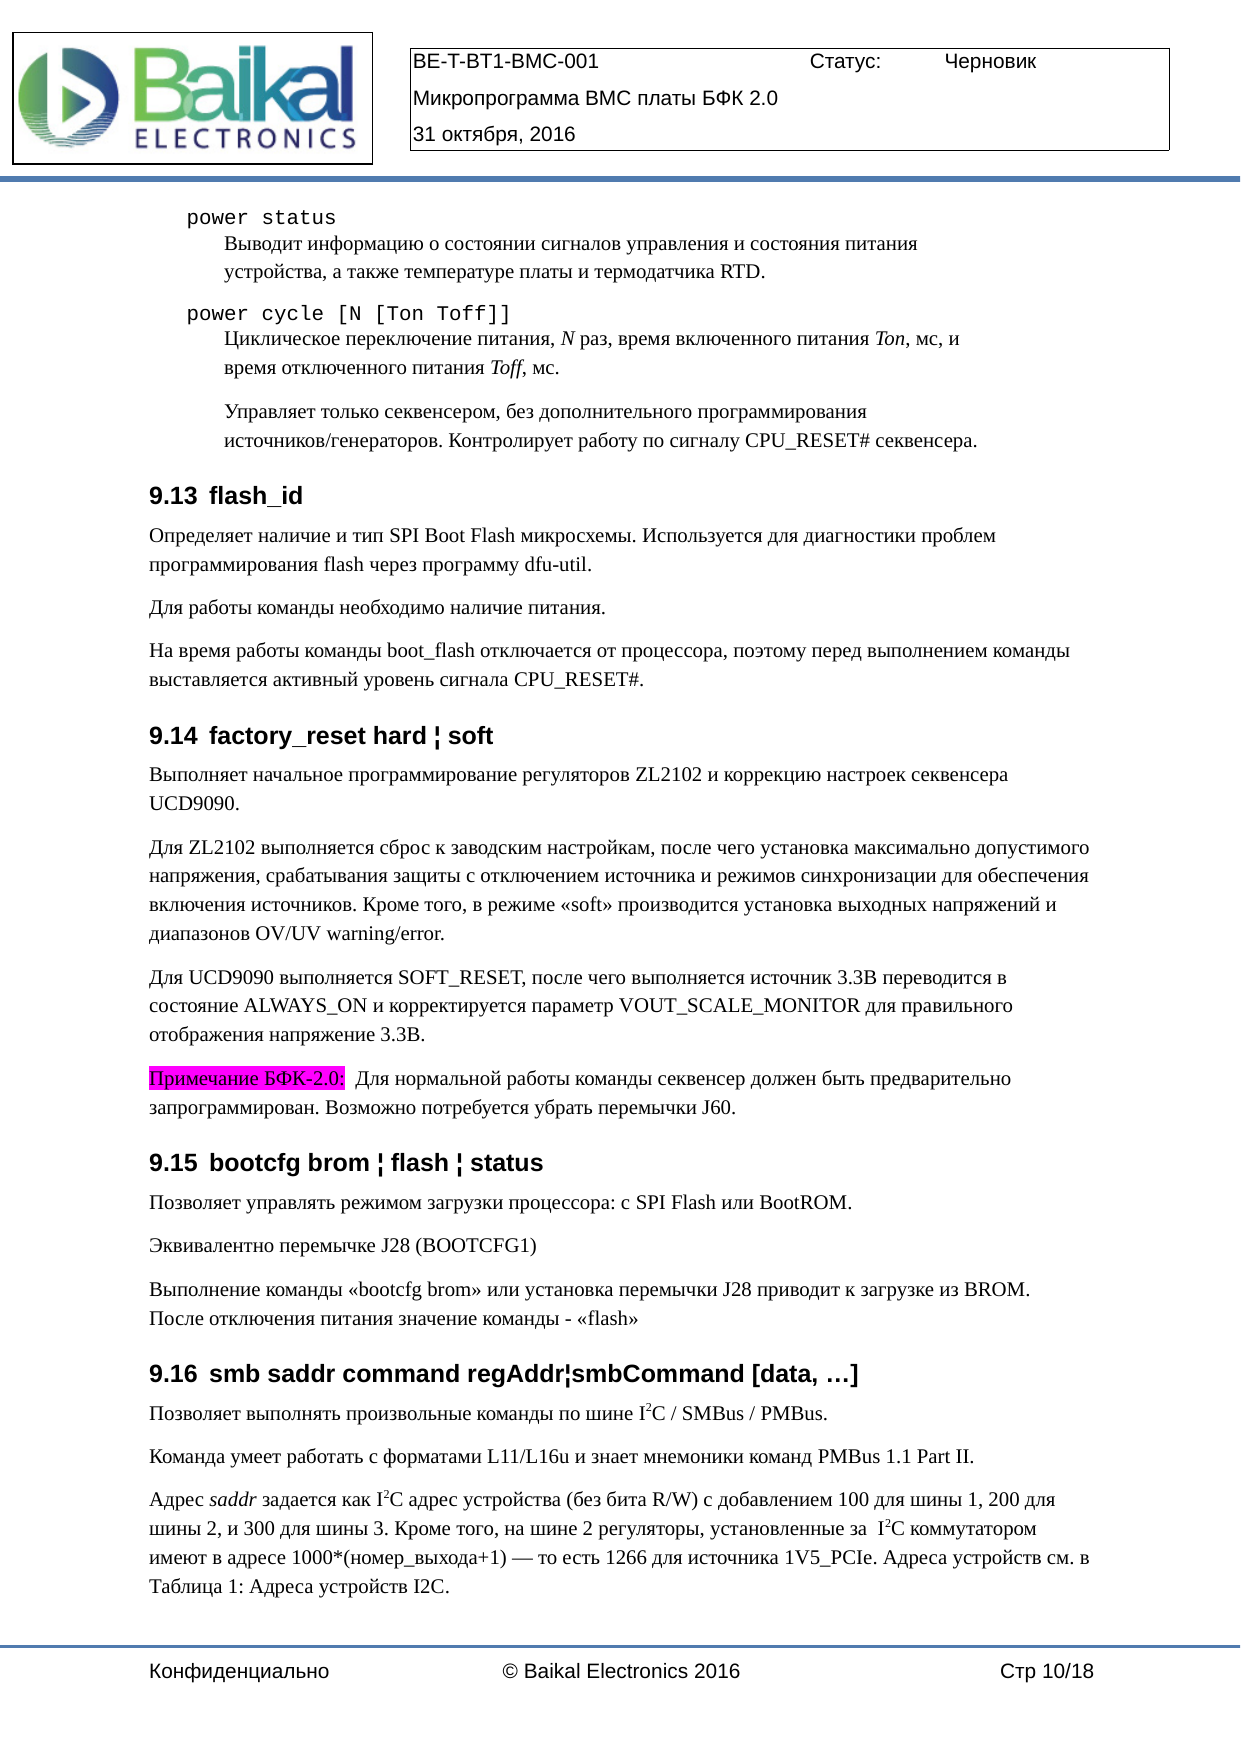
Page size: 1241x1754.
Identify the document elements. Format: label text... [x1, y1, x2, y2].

text Позволяет выполнять произвольные команды по шине I2C / SMBus / PMBus. [149, 1401, 1090, 1424]
text Эквивалентно перемычке J28 (BOOTCFG1) [149, 1233, 1090, 1257]
text Команда умеет работать с форматами L11/L16u и знает мнемоники команд PMBus 1.1 Part II. [149, 1444, 1090, 1468]
text power cycle [N [Ton Toff]] [149, 303, 1090, 326]
subtitle bootcfg brom ¦ flash ¦ status [149, 1148, 1090, 1177]
subtitle factory_reset hard ¦ soft [149, 721, 1090, 750]
subtitle smb saddr command regAddr¦smbCommand [data, …] [149, 1359, 1090, 1388]
picture [14, 33, 205, 52]
text На время работы команды boot_flash отключается от процессора, поэтому перед выполнением команды выставляется активный уровень сигнала CPU_RESET#. [149, 638, 1090, 691]
text Определяет наличие и тип SPI Boot Flash микросхемы. Используется для диагностики проблем программирования flash через программу dfu-util. [149, 523, 1090, 576]
subtitle flash_id [149, 481, 1090, 510]
text Выполняет начальное программирование регуляторов ZL2102 и коррекцию настроек секвенсера UCD9090. [149, 762, 1090, 815]
text Адрес saddr задается как I2C адрес устройства (без бита R/W) с добавлением 100 для шины 1, 200 для шины 2, и 300 для шины 3. Кроме того, на шине 2 регуляторы, установленные за I2C коммутатором имеют в адресе 1000*(номер_выхода+1) — то есть 1266 для источника 1V5_PCIe. Адреса устройств см. в Таблица 1: Адреса устройств I2C. [149, 1487, 1090, 1598]
text Управляет только секвенсером, без дополнительного программирования источников/генераторов. Контролирует работу по сигналу CPU_RESET# секвенсера. [224, 399, 1015, 452]
text Для UCD9090 выполняется SOFT_RESET, после чего выполняется источник 3.3В переводится в состояние ALWAYS_ON и корректируется параметр VOUT_SCALE_MONITOR для правильного отображения напряжение 3.3В. [149, 964, 1090, 1046]
text Выводит информацию о состоянии сигналов управления и состояния питания устройства, а также температуре платы и термодатчика RTD. [224, 230, 1015, 283]
text Для ZL2102 выполняется сброс к заводским настройкам, после чего установка максимально допустимого напряжения, срабатывания защиты с отключением источника и режимов синхронизации для обеспечения включения источников. Кроме того, в режиме «soft» производится установка выходных напряжений и диапазонов OV/UV warning/error. [149, 834, 1090, 945]
text Позволяет управлять режимом загрузки процессора: с SPI Flash или BootROM. [149, 1190, 1090, 1214]
text Для работы команды необходимо наличие питания. [149, 595, 1090, 619]
text power status [149, 207, 1090, 230]
text Циклическое переключение питания, N раз, время включенного питания Ton, мс, и время отключенного питания Toff, мс. [224, 326, 1015, 379]
text Выполнение команды «bootcfg brom» или установка перемычки J28 приводит к загрузке из BROM. После отключения питания значение команды - «flash» [149, 1277, 1090, 1329]
text Примечание БФК-2.0: Для нормальной работы команды секвенсер должен быть предварительно запрограммирован. Возможно потребуется убрать перемычки J60. [149, 1066, 1090, 1119]
